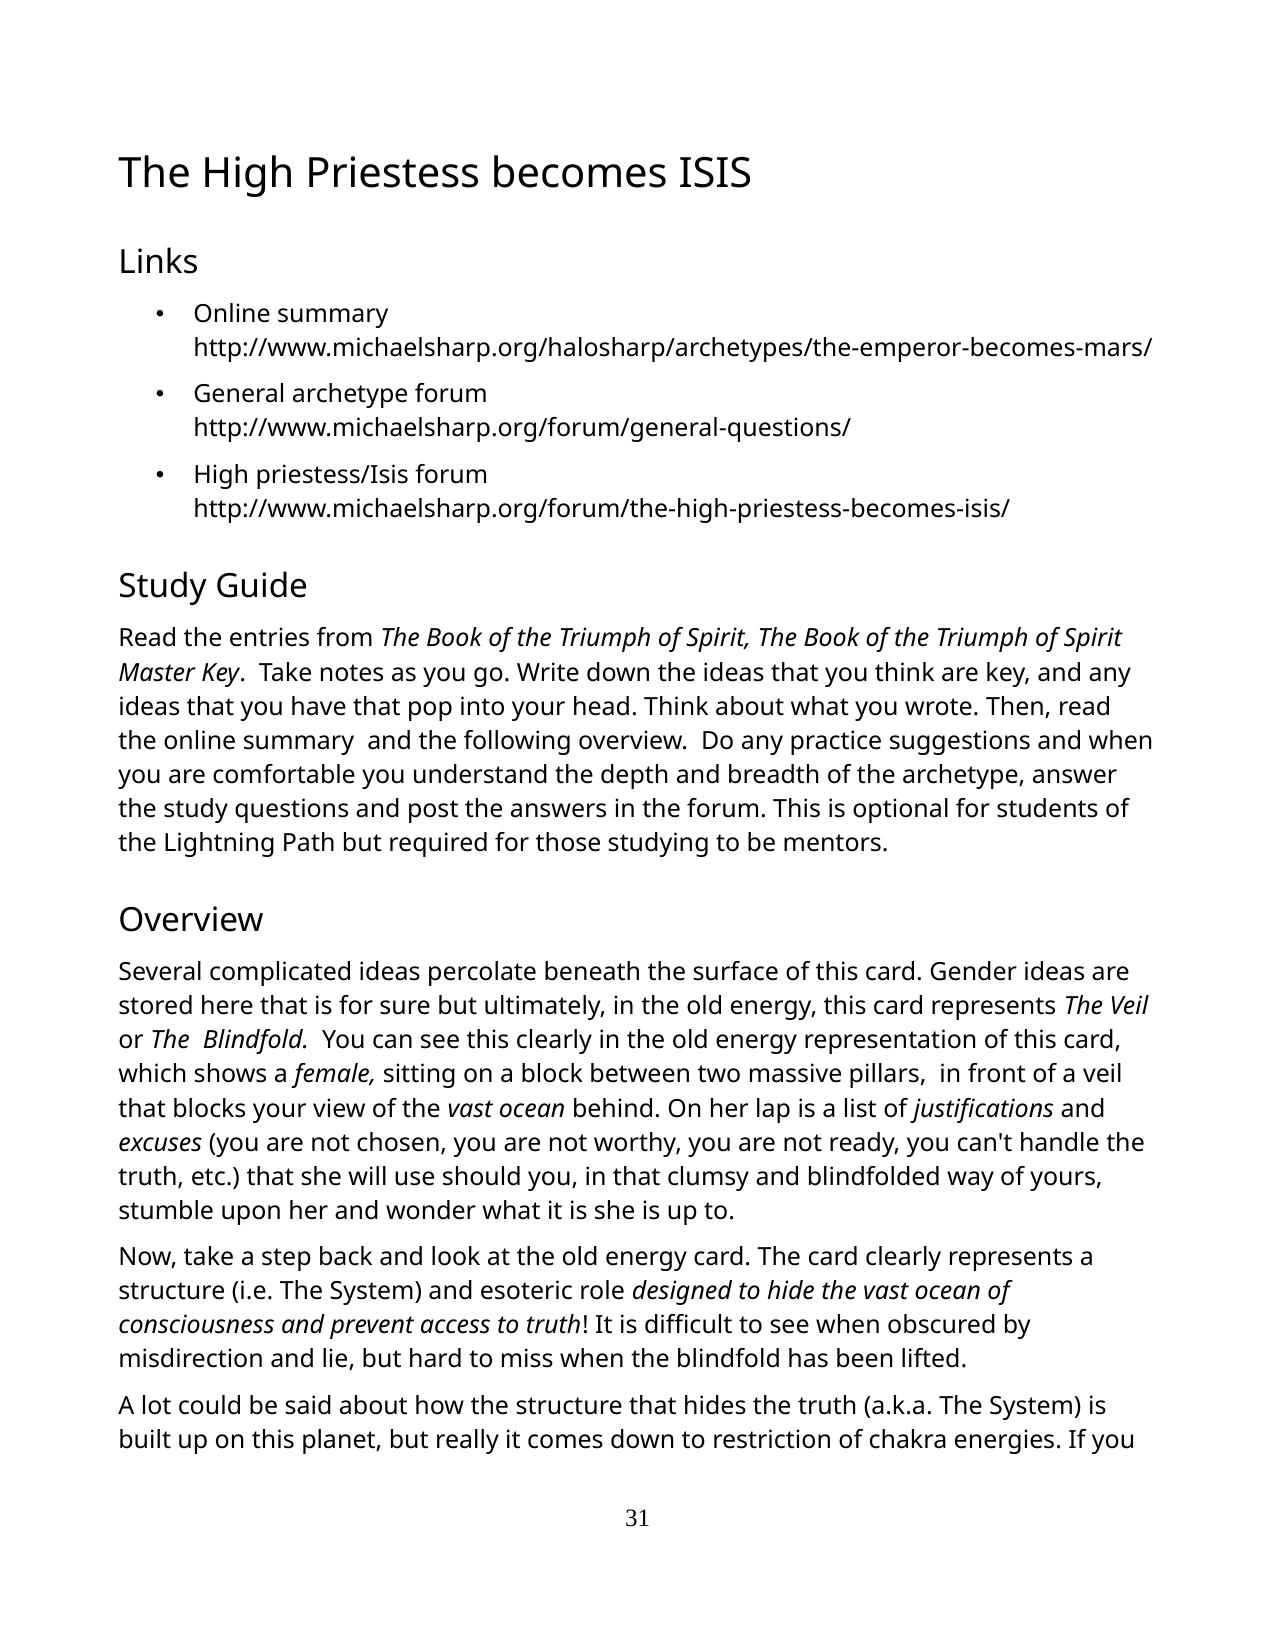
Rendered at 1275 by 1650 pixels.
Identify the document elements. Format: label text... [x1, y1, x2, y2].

subtitle The High Priestess becomes ISIS [118, 143, 1157, 200]
subtitle Overview [118, 896, 1157, 941]
list Online summary http://www.michaelsharp.org/halosharp/archetypes/the-emperor-becomes-mars/ [156, 295, 1157, 363]
list General archetype forum http://www.michaelsharp.org/forum/general-questions/ [156, 376, 1157, 444]
text Several complicated ideas percolate beneath the surface of this card. Gender ideas are stored here that is for sure but ultimately, in the old energy, this card represents The Veil or The Blindfold. You can see this clearly in the old energy representation of this card, which shows a female, sitting on a block between two massive pillars, in front of a veil that blocks your view of the vast ocean behind. On her lap is a list of justifications and excuses (you are not chosen, you are not worthy, you are not ready, you can't handle the truth, etc.) that she will use should you, in that clumsy and blindfolded way of yours, stumble upon her and wonder what it is she is up to. [118, 954, 1157, 1226]
list High priestess/Isis forum http://www.michaelsharp.org/forum/the-high-priestess-becomes-isis/ [156, 457, 1157, 525]
subtitle Study Guide [118, 562, 1157, 608]
text Read the entries from The Book of the Triumph of Spirit, The Book of the Triumph of Spirit Master Key. Take notes as you go. Write down the ideas that you think are key, and any ideas that you have that pop into your head. Think about what you wrote. Then, read the online summary and the following overview. Do any practice suggestions and when you are comfortable you understand the depth and breadth of the archetype, answer the study questions and post the answers in the forum. This is optional for students of the Lightning Path but required for those studying to be mentors. [118, 620, 1157, 858]
subtitle Links [118, 237, 1157, 283]
text A lot could be said about how the structure that hides the truth (a.k.a. The System) is built up on this planet, but really it comes down to restriction of chakra energies. If you [118, 1388, 1157, 1456]
text Now, take a step back and look at the old energy card. The card clearly represents a structure (i.e. The System) and esoteric role designed to hide the vast ocean of consciousness and prevent access to truth! It is difficult to see when obscured by misdirection and lie, but hard to miss when the blindfold has been lifted. [118, 1239, 1157, 1375]
